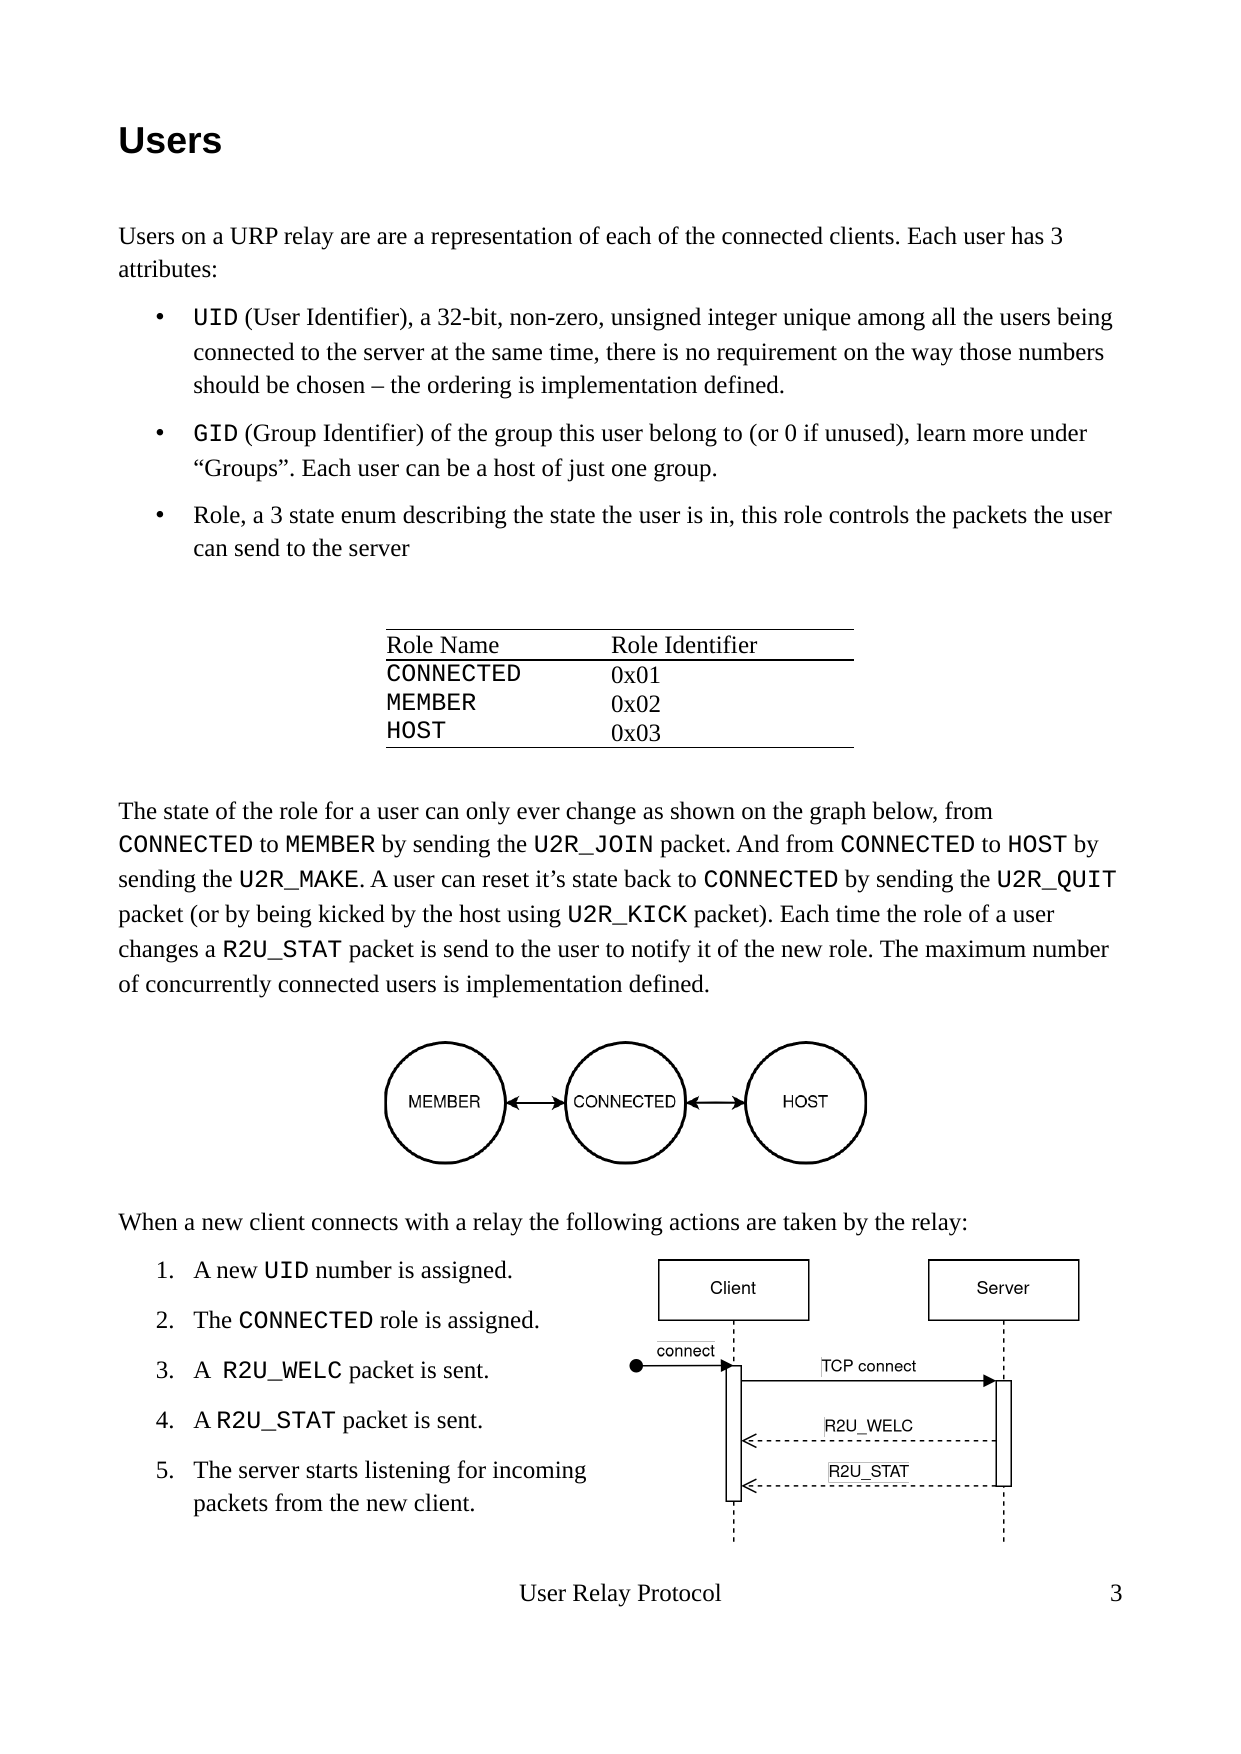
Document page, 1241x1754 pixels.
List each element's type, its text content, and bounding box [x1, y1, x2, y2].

list [1081, 1305, 1122, 1336]
list A R2U_WELC packet is sent. [156, 1355, 620, 1386]
table_cell HOST [386, 718, 611, 747]
table_cell MEMBER [386, 689, 611, 718]
list A new UID number is assigned. [156, 1255, 1122, 1286]
subtitle Users [118, 118, 1122, 161]
text When a new client connects with a relay the following actions are taken by the relay: [118, 1207, 1122, 1236]
table_cell 0x02 [611, 689, 854, 718]
list [1081, 1405, 1122, 1436]
text The state of the role for a user can only ever change as shown on the graph below, from CONNECTED to MEMBER by sending the U2R_JOIN packet. And from CONNECTED to HOST by sending the U2R_MAKE. A user can reset it’s state back to CONNECTED by sending the U2R_QUIT packet (or by being kicked by the host using U2R_KICK packet). Each time the role of a user changes a R2U_STAT packet is send to the user to notify it of the new role. The maximum number of concurrently connected users is implementation defined. [118, 796, 1122, 998]
list UID (User Identifier), a 32-bit, non-zero, unsigned integer unique among all the users being connected to the server at the same time, there is no requirement on the way those numbers should be chosen – the ordering is implementation defined. [156, 302, 1122, 399]
text Users on a URP relay are are a representation of each of the connected clients. Each user has 3 attributes: [118, 221, 1122, 283]
table_cell 0x01 [611, 661, 854, 689]
list [1081, 1355, 1122, 1386]
picture [384, 1040, 868, 1165]
table_cell CONNECTED [386, 661, 611, 689]
list [1081, 1455, 1122, 1517]
list The server starts listening for incoming packets from the new client. [156, 1455, 620, 1517]
list GID (Group Identifier) of the group this user belong to (or 0 if unused), learn more under “Groups”. Each user can be a host of just one group. [156, 418, 1122, 482]
table_header Role Identifier [611, 630, 854, 659]
table_header Role Name [386, 630, 611, 659]
list A R2U_STAT packet is sent. [156, 1405, 620, 1436]
picture [620, 1259, 1081, 1547]
table_cell 0x03 [611, 718, 854, 747]
list Role, a 3 state enum describing the state the user is in, this role controls the packets the user can send to the server [156, 500, 1122, 562]
list The CONNECTED role is assigned. [156, 1305, 620, 1336]
